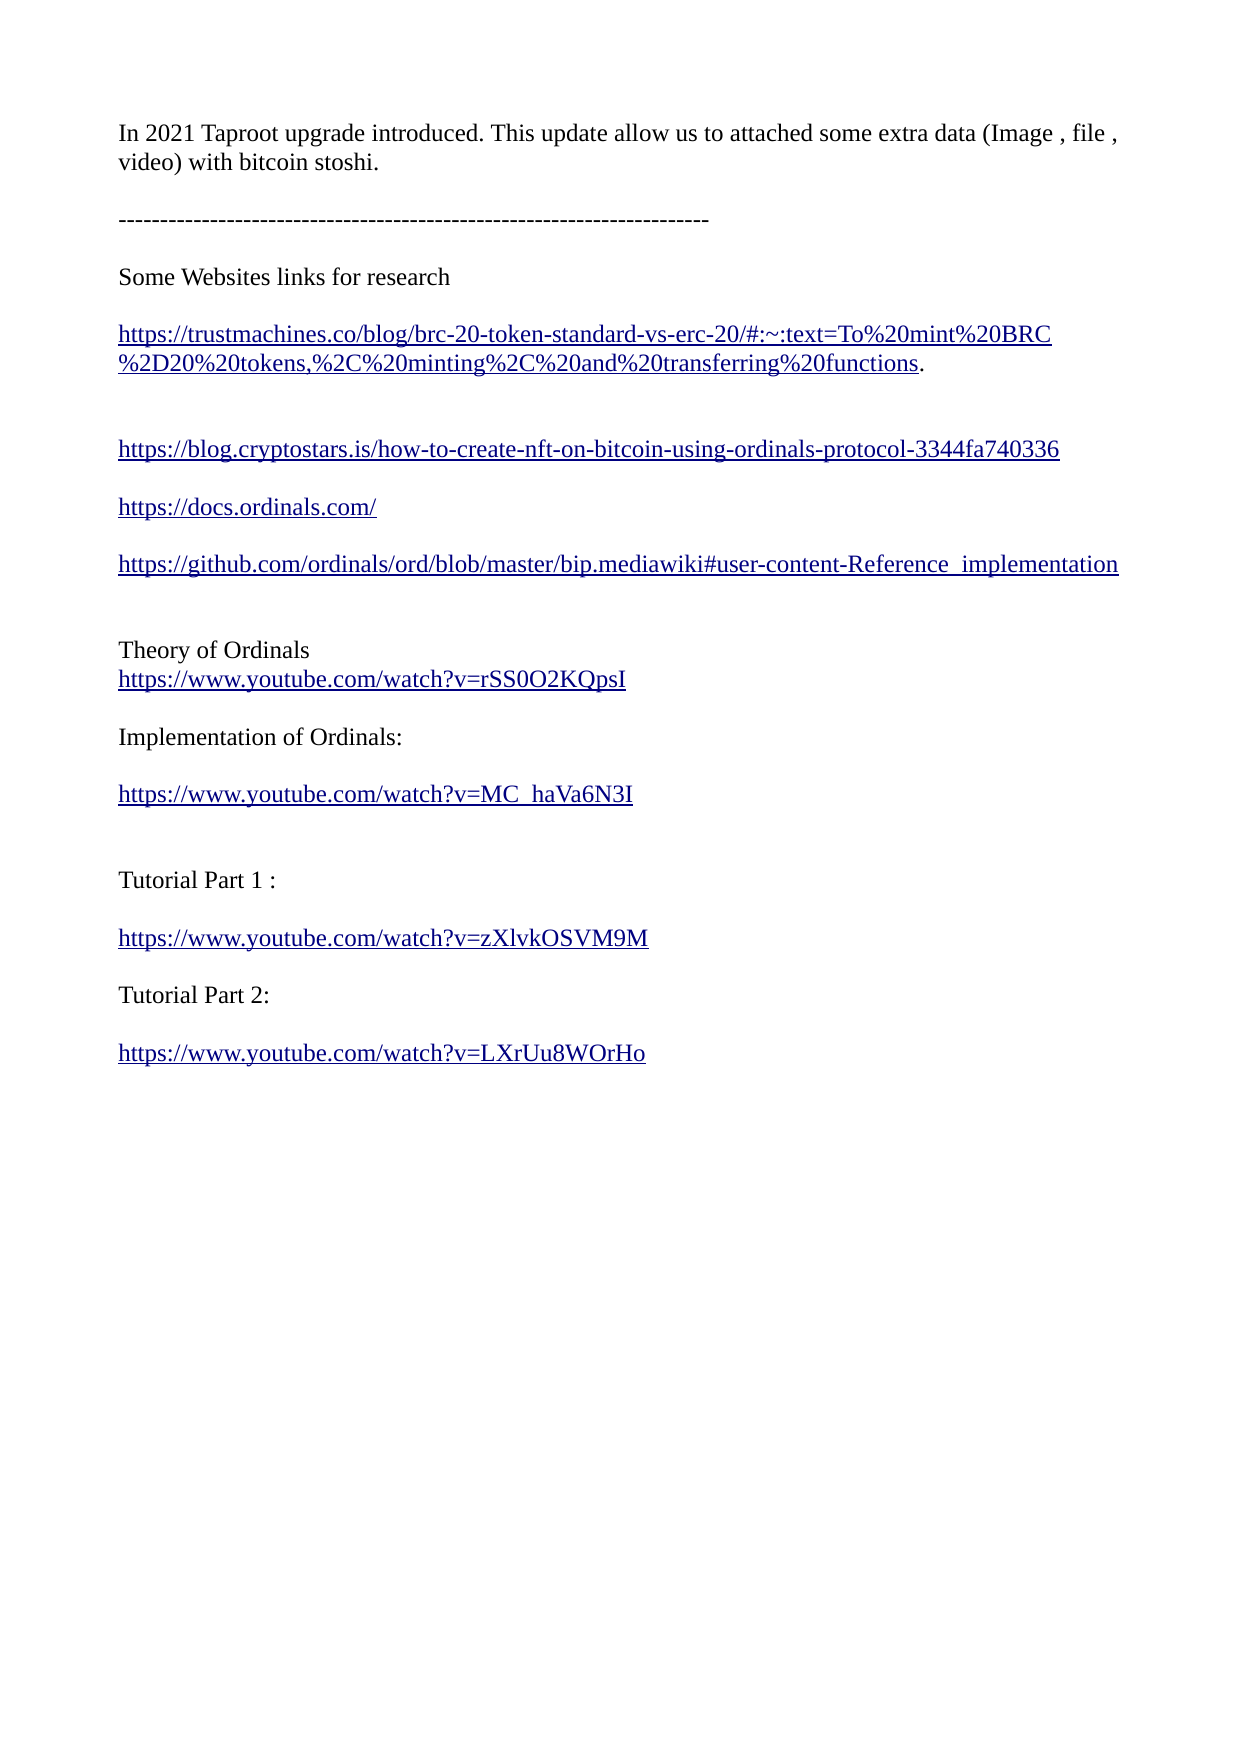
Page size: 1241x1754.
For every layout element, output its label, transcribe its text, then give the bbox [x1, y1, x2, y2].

text Implementation of Ordinals: [118, 722, 1122, 751]
text In 2021 Taproot upgrade introduced. This update allow us to attached some extra data (Image , file , video) with bitcoin stoshi. [118, 118, 1122, 176]
text https://www.youtube.com/watch?v=rSS0O2KQpsI [118, 664, 1122, 693]
text https://docs.ordinals.com/ [118, 492, 1122, 521]
text https://trustmachines.co/blog/brc-20-token-standard-vs-erc-20/#:~:text=To%20mint%20BRC%2D20%20tokens,%2C%20minting%2C%20and%20transferring%20functions. [118, 319, 1122, 377]
text Tutorial Part 1 : [118, 866, 1122, 894]
text https://blog.cryptostars.is/how-to-create-nft-on-bitcoin-using-ordinals-protocol-3344fa740336 [118, 434, 1122, 463]
text Some Websites links for research [118, 262, 1122, 291]
text https://www.youtube.com/watch?v=LXrUu8WOrHo [118, 1038, 1122, 1067]
text https://github.com/ordinals/ord/blob/master/bip.mediawiki#user-content-Reference_implementation [118, 549, 1122, 578]
text https://www.youtube.com/watch?v=zXlvkOSVM9M [118, 923, 1122, 952]
text ----------------------------------------------------------------------- [118, 204, 1122, 233]
text https://www.youtube.com/watch?v=MC_haVa6N3I [118, 779, 1122, 808]
text Tutorial Part 2: [118, 981, 1122, 1009]
text Theory of Ordinals [118, 636, 1122, 664]
